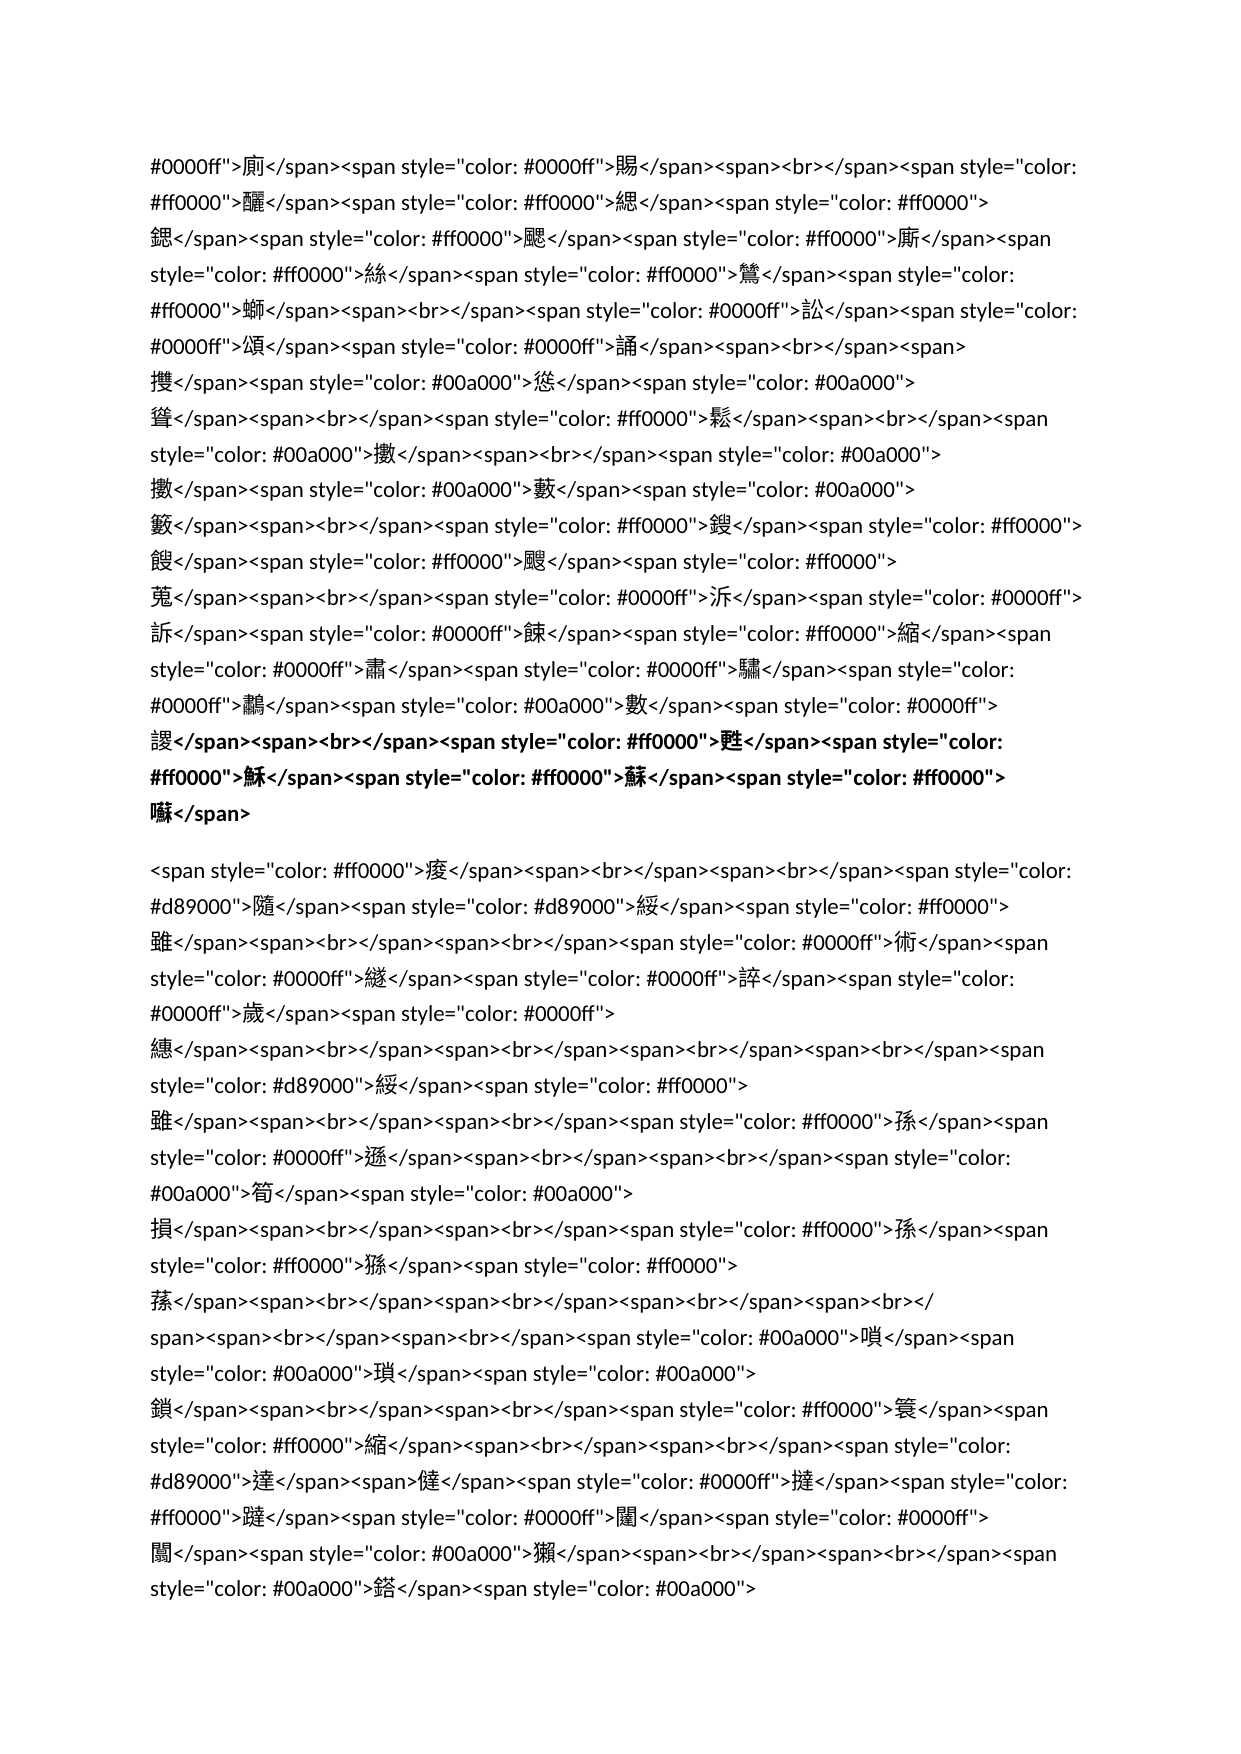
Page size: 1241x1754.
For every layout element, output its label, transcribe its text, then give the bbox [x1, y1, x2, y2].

text <span style="color: #ff0000">痠</span><span><br></span><span><br></span><span style="color: #d89000">隨</span><span style="color: #d89000">綏</span><span style="color: #ff0000">雖</span><span><br></span><span><br></span><span style="color: #0000ff">術</span><span style="color: #0000ff">繸</span><span style="color: #0000ff">誶</span><span style="color: #0000ff">歲</span><span style="color: #0000ff">繐</span><span><br></span><span><br></span><span><br></span><span><br></span><span style="color: #d89000">綏</span><span style="color: #ff0000">雖</span><span><br></span><span><br></span><span style="color: #ff0000">孫</span><span style="color: #0000ff">遜</span><span><br></span><span><br></span><span style="color: #00a000">筍</span><span style="color: #00a000">損</span><span><br></span><span><br></span><span style="color: #ff0000">孫</span><span style="color: #ff0000">猻</span><span style="color: #ff0000">蓀</span><span><br></span><span><br></span><span><br></span><span><br></span><span><br></span><span><br></span><span style="color: #00a000">嗩</span><span style="color: #00a000">瑣</span><span style="color: #00a000">鎖</span><span><br></span><span><br></span><span style="color: #ff0000">簑</span><span style="color: #ff0000">縮</span><span><br></span><span><br></span><span style="color: #d89000">達</span><span>㒓</span><span style="color: #0000ff">撻</span><span style="color: #ff0000">躂</span><span style="color: #0000ff">闥</span><span style="color: #0000ff">闒</span><span style="color: #00a000">獺</span><span><br></span><span><br></span><span style="color: #00a000">鎝</span><span style="color: #00a000"> [150, 854, 1090, 1604]
text #0000ff">廁</span><span style="color: #0000ff">賜</span><span><br></span><span style="color: #ff0000">釃</span><span style="color: #ff0000">緦</span><span style="color: #ff0000">鍶</span><span style="color: #ff0000">颸</span><span style="color: #ff0000">廝</span><span style="color: #ff0000">絲</span><span style="color: #ff0000">鷥</span><span style="color: #ff0000">螄</span><span><br></span><span style="color: #0000ff">訟</span><span style="color: #0000ff">頌</span><span style="color: #0000ff">誦</span><span><br></span><span>㩳</span><span style="color: #00a000">慫</span><span style="color: #00a000">聳</span><span><br></span><span style="color: #ff0000">鬆</span><span><br></span><span style="color: #00a000">擻</span><span><br></span><span style="color: #00a000">擻</span><span style="color: #00a000">藪</span><span style="color: #00a000">籔</span><span><br></span><span style="color: #ff0000">鎪</span><span style="color: #ff0000">餿</span><span style="color: #ff0000">颼</span><span style="color: #ff0000">蒐</span><span><br></span><span style="color: #0000ff">泝</span><span style="color: #0000ff">訴</span><span style="color: #0000ff">餗</span><span style="color: #ff0000">縮</span><span style="color: #0000ff">肅</span><span style="color: #0000ff">驌</span><span style="color: #0000ff">鷫</span><span style="color: #00a000">數</span><span style="color: #0000ff">謖</span><span><br></span><span style="color: #ff0000">甦</span><span style="color: #ff0000">穌</span><span style="color: #ff0000">蘇</span><span style="color: #ff0000">囌</span> [150, 150, 1090, 828]
